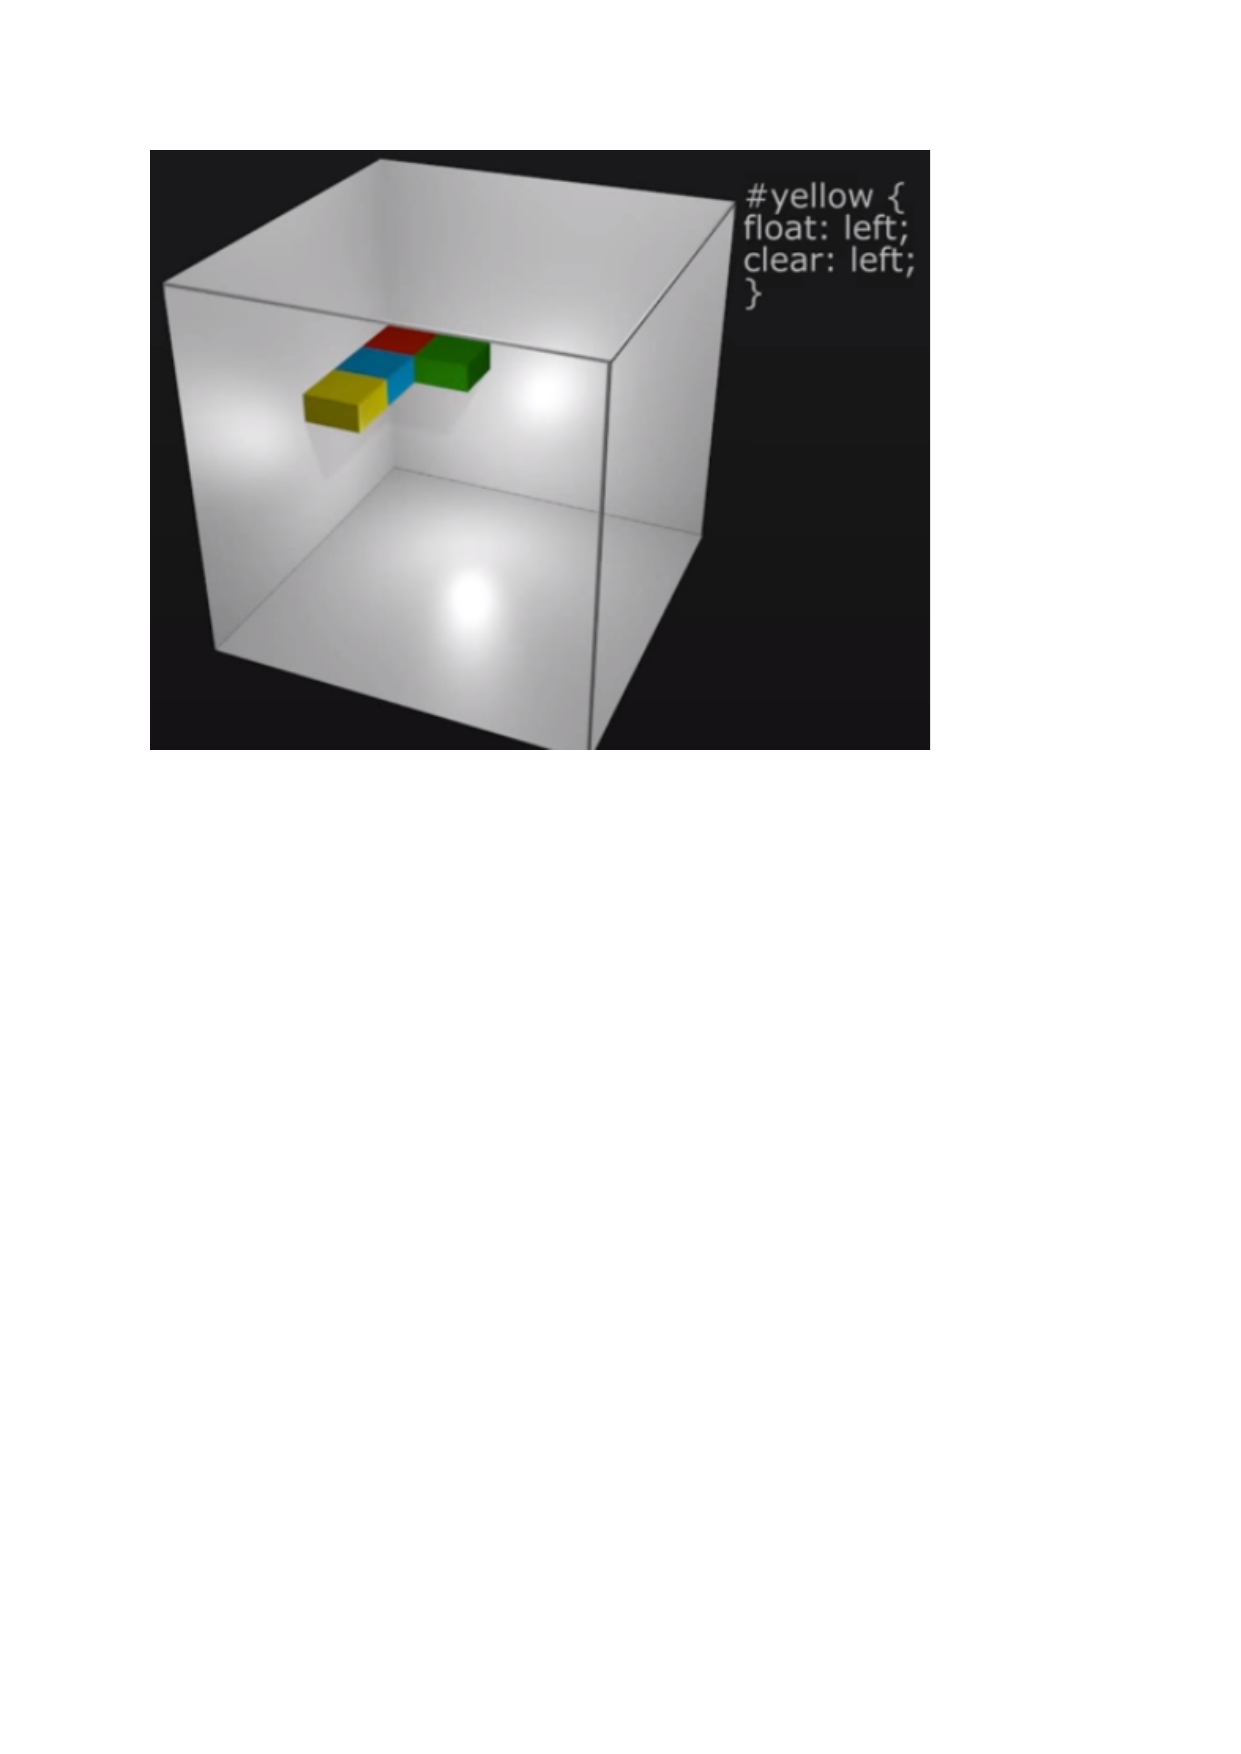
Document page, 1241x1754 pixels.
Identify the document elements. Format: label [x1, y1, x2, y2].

picture [150, 150, 930, 750]
